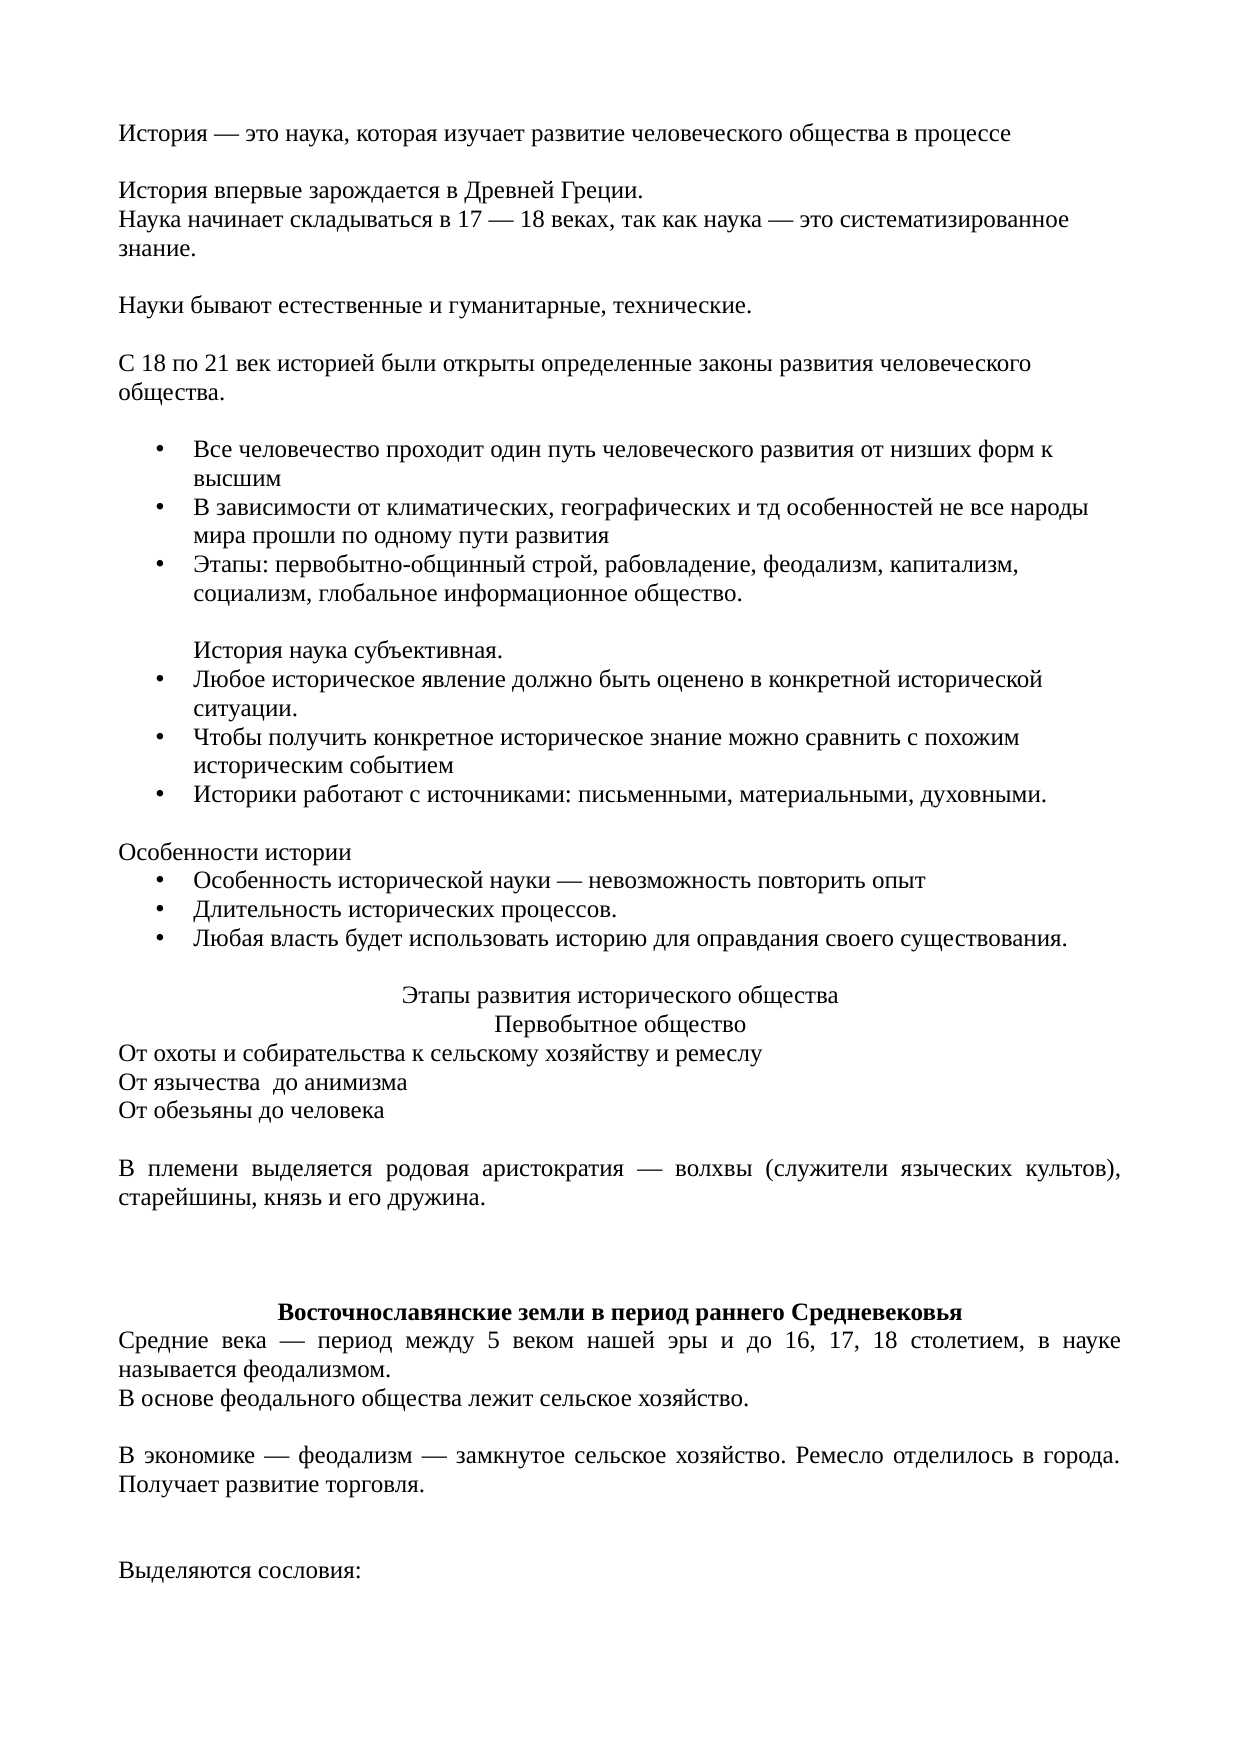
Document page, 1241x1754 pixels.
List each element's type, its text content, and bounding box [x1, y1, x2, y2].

list История наука субъективная. [156, 636, 1122, 664]
text История — это наука, которая изучает развитие человеческого общества в процессе [118, 118, 1122, 147]
text С 18 по 21 век историей были открыты определенные законы развития человеческого общества. [118, 348, 1122, 406]
text В экономике — феодализм — замкнутое сельское хозяйство. Ремесло отделилось в города. Получает развитие торговля. [118, 1441, 1122, 1498]
text От язычества до анимизма [118, 1067, 1122, 1096]
text Восточнославянские земли в период раннего Средневековья [118, 1297, 1122, 1326]
text От охоты и собирательства к сельскому хозяйству и ремеслу [118, 1038, 1122, 1067]
text Этапы развития исторического общества [118, 981, 1122, 1009]
text Науки бывают естественные и гуманитарные, технические. [118, 291, 1122, 319]
text Наука начинает складываться в 17 — 18 веках, так как наука — это систематизированное знание. [118, 204, 1122, 262]
text История впервые зарождается в Древней Греции. [118, 176, 1122, 204]
list Длительность исторических процессов. [156, 894, 1122, 923]
list Любое историческое явление должно быть оценено в конкретной исторической ситуации. [156, 664, 1122, 722]
text Средние века — период между 5 веком нашей эры и до 16, 17, 18 столетием, в науке называется феодализмом. [118, 1326, 1122, 1383]
list Все человечество проходит один путь человеческого развития от низших форм к высшим [156, 434, 1122, 492]
text Первобытное общество [118, 1009, 1122, 1038]
list Особенность исторической науки — невозможность повторить опыт [156, 866, 1122, 894]
list Чтобы получить конкретное историческое знание можно сравнить с похожим историческим событием [156, 722, 1122, 779]
text От обезьяны до человека [118, 1096, 1122, 1124]
text Особенности истории [118, 837, 1122, 866]
list В зависимости от климатических, географических и тд особенностей не все народы мира прошли по одному пути развития [156, 492, 1122, 549]
text В основе феодального общества лежит сельское хозяйство. [118, 1383, 1122, 1412]
list Историки работают с источниками: письменными, материальными, духовными. [156, 779, 1122, 808]
list Любая власть будет использовать историю для оправдания своего существования. [156, 923, 1122, 952]
text В племени выделяется родовая аристократия — волхвы (служители языческих культов), старейшины, князь и его дружина. [118, 1153, 1122, 1211]
text Выделяются сословия: [118, 1556, 1122, 1584]
list Этапы: первобытно-общинный строй, рабовладение, феодализм, капитализм, социализм, глобальное информационное общество. [156, 549, 1122, 607]
